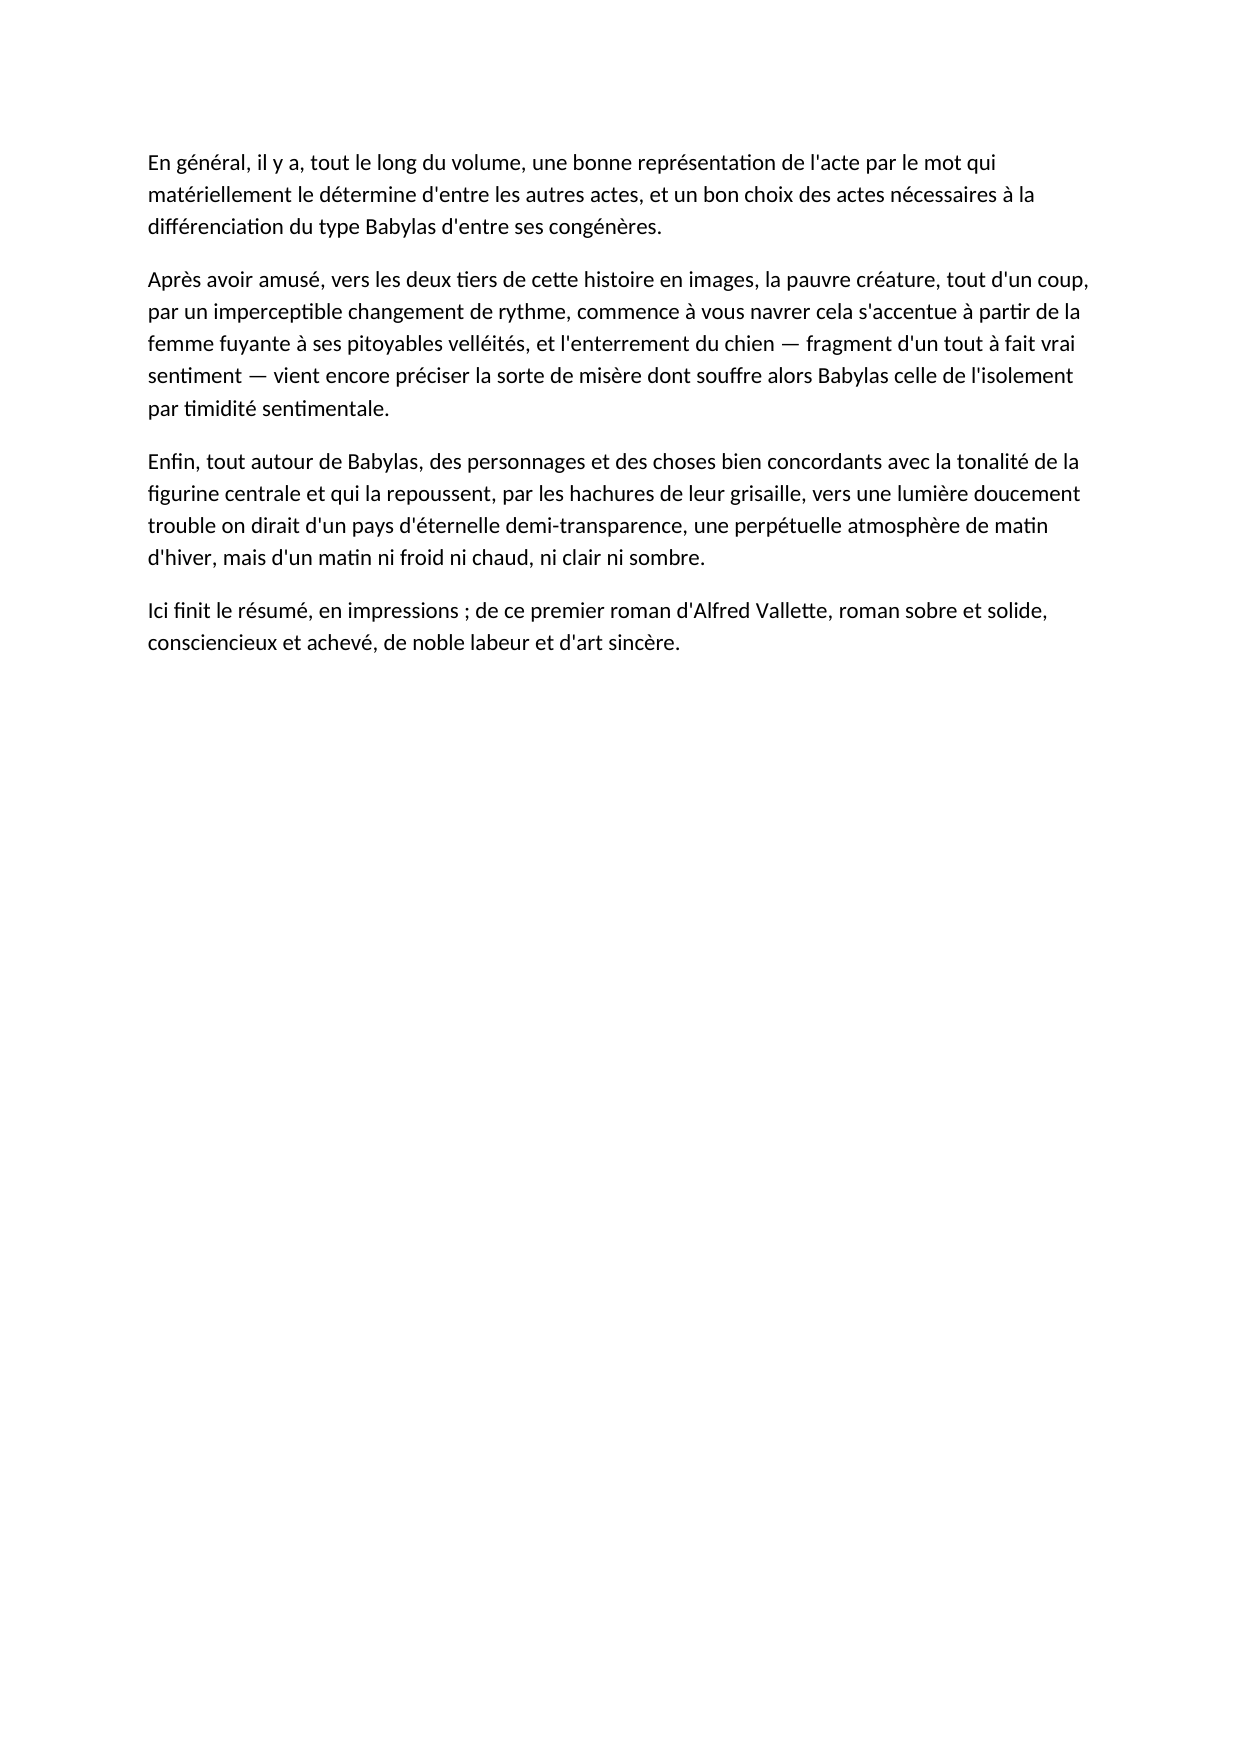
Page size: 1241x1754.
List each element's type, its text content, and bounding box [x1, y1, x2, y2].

text Après avoir amusé, vers les deux tiers de cette histoire en images, la pauvre créature, tout d'un coup, par un imperceptible changement de rythme, commence à vous navrer cela s'accentue à partir de la femme fuyante à ses pitoyables velléités, et l'enterrement du chien — fragment d'un tout à fait vrai sentiment — vient encore préciser la sorte de misère dont souffre alors Babylas celle de l'isolement par timidité sentimentale. [148, 265, 1093, 422]
text En général, il y a, tout le long du volume, une bonne représentation de l'acte par le mot qui matériellement le détermine d'entre les autres actes, et un bon choix des actes nécessaires à la différenciation du type Babylas d'entre ses congénères. [148, 148, 1093, 240]
text Ici finit le résumé, en impressions ; de ce premier roman d'Alfred Vallette, roman sobre et solide, consciencieux et achevé, de noble labeur et d'art sincère. [148, 596, 1093, 657]
text Enfin, tout autour de Babylas, des personnages et des choses bien concordants avec la tonalité de la figurine centrale et qui la repoussent, par les hachures de leur grisaille, vers une lumière doucement trouble on dirait d'un pays d'éternelle demi-transparence, une perpétuelle atmosphère de matin d'hiver, mais d'un matin ni froid ni chaud, ni clair ni sombre. [148, 447, 1093, 571]
